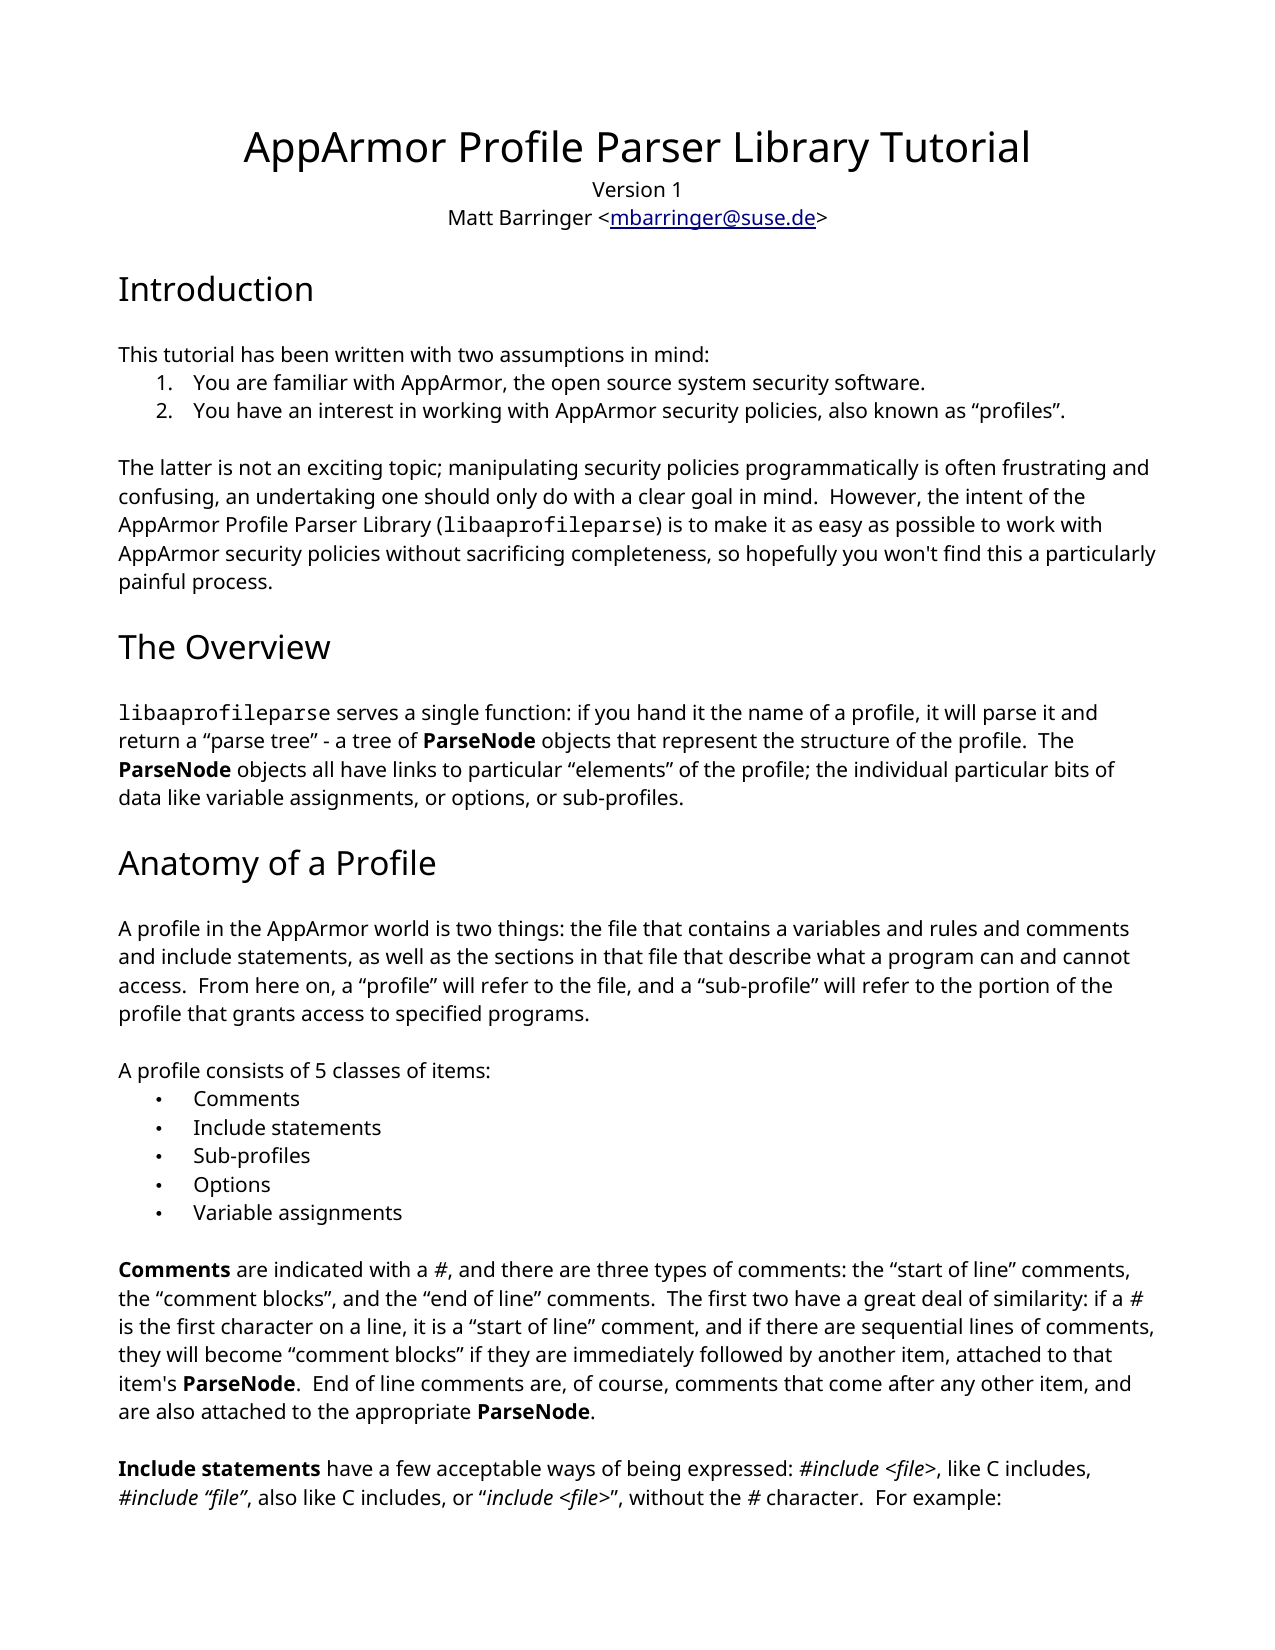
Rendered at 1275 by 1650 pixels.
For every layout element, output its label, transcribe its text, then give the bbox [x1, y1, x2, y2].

text The latter is not an exciting topic; manipulating security policies programmatically is often frustrating and confusing, an undertaking one should only do with a clear goal in mind. However, the intent of the AppArmor Profile Parser Library (libaaprofileparse) is to make it as easy as possible to work with AppArmor security policies without sacrificing completeness, so hopefully you won't find this a particularly painful process. [118, 453, 1157, 596]
list Options [156, 1170, 1157, 1198]
list Variable assignments [156, 1198, 1157, 1227]
text The Overview [118, 624, 1157, 669]
text This tutorial has been written with two assumptions in mind: [118, 340, 1157, 368]
list Sub-profiles [156, 1141, 1157, 1170]
list You have an interest in working with AppArmor security policies, also known as “profiles”. [156, 397, 1157, 425]
list You are familiar with AppArmor, the open source system security software. [156, 368, 1157, 397]
list Comments [156, 1084, 1157, 1113]
text Introduction [118, 266, 1157, 311]
text Version 1 [118, 175, 1157, 203]
text A profile consists of 5 classes of items: [118, 1056, 1157, 1084]
list Include statements [156, 1113, 1157, 1141]
text A profile in the AppArmor world is two things: the file that contains a variables and rules and comments and include statements, as well as the sections in that file that describe what a program can and cannot access. From here on, a “profile” will refer to the file, and a “sub-profile” will refer to the portion of the profile that grants access to specified programs. [118, 914, 1157, 1028]
text Comments are indicated with a #, and there are three types of comments: the “start of line” comments, the “comment blocks”, and the “end of line” comments. The first two have a great deal of similarity: if a # is the first character on a line, it is a “start of line” comment, and if there are sequential lines of comments, they will become “comment blocks” if they are immediately followed by another item, attached to that item's ParseNode. End of line comments are, of course, comments that come after any other item, and are also attached to the appropriate ParseNode. [118, 1255, 1157, 1426]
text Matt Barringer <mbarringer@suse.de> [118, 203, 1157, 232]
text libaaprofileparse serves a single function: if you hand it the name of a profile, it will parse it and return a “parse tree” - a tree of ParseNode objects that represent the structure of the profile. The ParseNode objects all have links to particular “elements” of the profile; the individual particular bits of data like variable assignments, or options, or sub-profiles. [118, 698, 1157, 812]
text Include statements have a few acceptable ways of being expressed: #include <file>, like C includes, #include “file”, also like C includes, or “include <file>”, without the # character. For example: [118, 1454, 1157, 1511]
text AppArmor Profile Parser Library Tutorial [118, 118, 1157, 175]
text Anatomy of a Profile [118, 840, 1157, 886]
